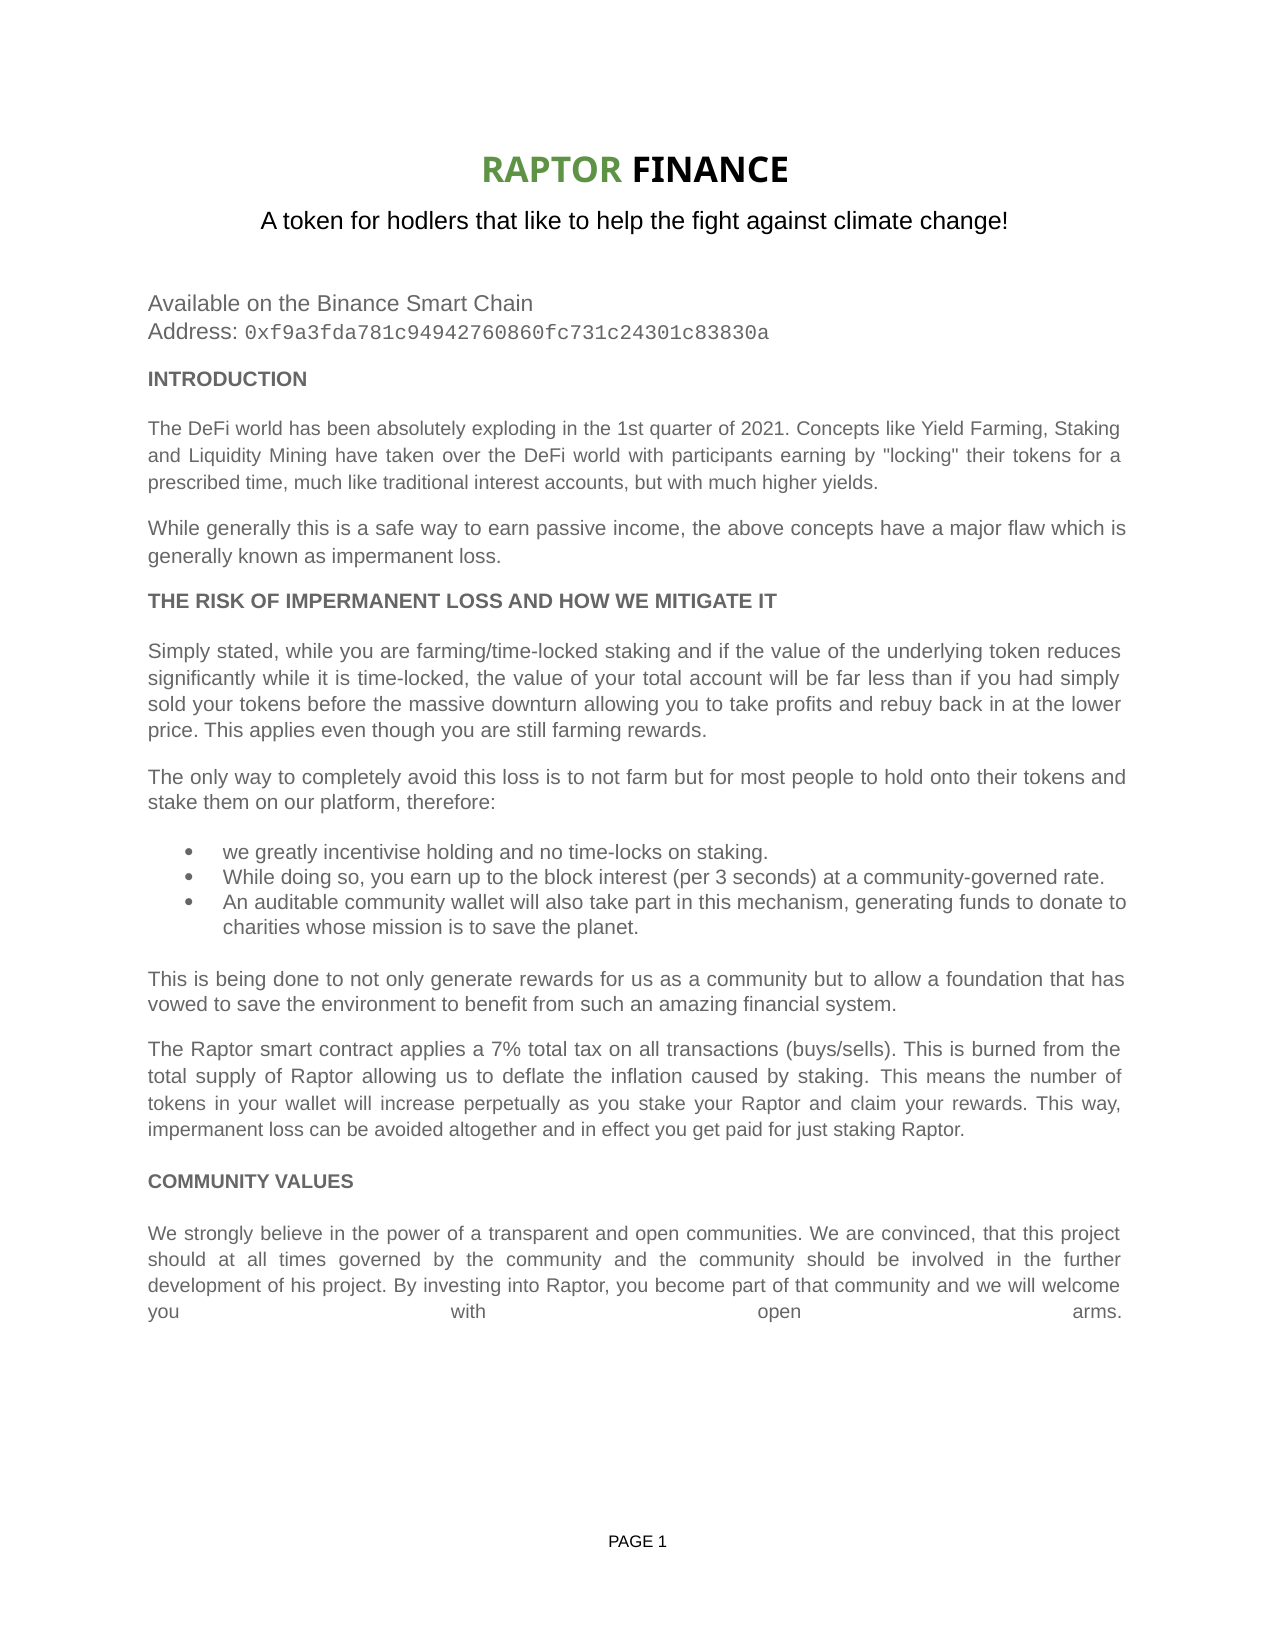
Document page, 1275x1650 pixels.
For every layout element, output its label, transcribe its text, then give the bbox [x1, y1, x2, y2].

list we greatly incentivise holding and no time-locks on staking. [185, 839, 1127, 863]
text We strongly believe in the power of a transparent and open communities. We are convinced, that this project should at all times governed by the community and the community should be involved in the further development of his project. By investing into Raptor, you become part of that community and we will welcome you with open arms. [148, 1222, 1122, 1353]
text The DeFi world has been absolutely exploding in the 1st quarter of 2021. Concepts like Yield Farming, Staking and Liquidity Mining have taken over the DeFi world with participants earning by "locking" their tokens for a prescribed time, much like traditional interest accounts, but with much higher yields. [148, 416, 1122, 493]
text This is being done to not only generate rewards for us as a community but to allow a foundation that has vowed to save the environment to benefit from such an amazing financial system. [148, 967, 1127, 1016]
text The Raptor smart contract applies a 7% total tax on all transactions (buys/sells). This is burned from the total supply of Raptor allowing us to deflate the inflation caused by staking. This means the number of tokens in your wallet will increase perpetually as you stake your Raptor and claim your rewards. This way, impermanent loss can be avoided altogether and in effect you get paid for just staking Raptor. [148, 1037, 1122, 1140]
text The only way to completely avoid this loss is to not farm but for most people to hold onto their tokens and stake them on our platform, therefore: [148, 765, 1127, 814]
text COMMUNITY VALUES [148, 1170, 1122, 1192]
list An auditable community wallet will also take part in this mechanism, generating funds to donate to charities whose mission is to save the planet. [185, 889, 1127, 938]
list While doing so, you earn up to the block interest (per 3 seconds) at a community-governed rate. [185, 864, 1127, 888]
text Simply stated, while you are farming/time-locked staking and if the value of the underlying token reduces significantly while it is time-locked, the value of your total account will be far less than if you had simply sold your tokens before the massive downturn allowing you to take profits and rebuy back in at the lower price. This applies even though you are still farming rewards. [148, 639, 1122, 742]
text INTRODUCTION [148, 366, 1127, 390]
text RAPTOR FINANCE A token for hodlers that like to help the fight against climate change! [148, 145, 1122, 235]
text Available on the Binance Smart Chain [148, 290, 1127, 316]
text While generally this is a safe way to earn passive income, the above concepts have a major flaw which is generally known as impermanent loss. [148, 516, 1127, 567]
text Address: 0xf9a3fda781c94942760860fc731c24301c83830a [148, 318, 1127, 346]
text THE RISK OF IMPERMANENT LOSS AND HOW WE MITIGATE IT [148, 589, 1127, 613]
